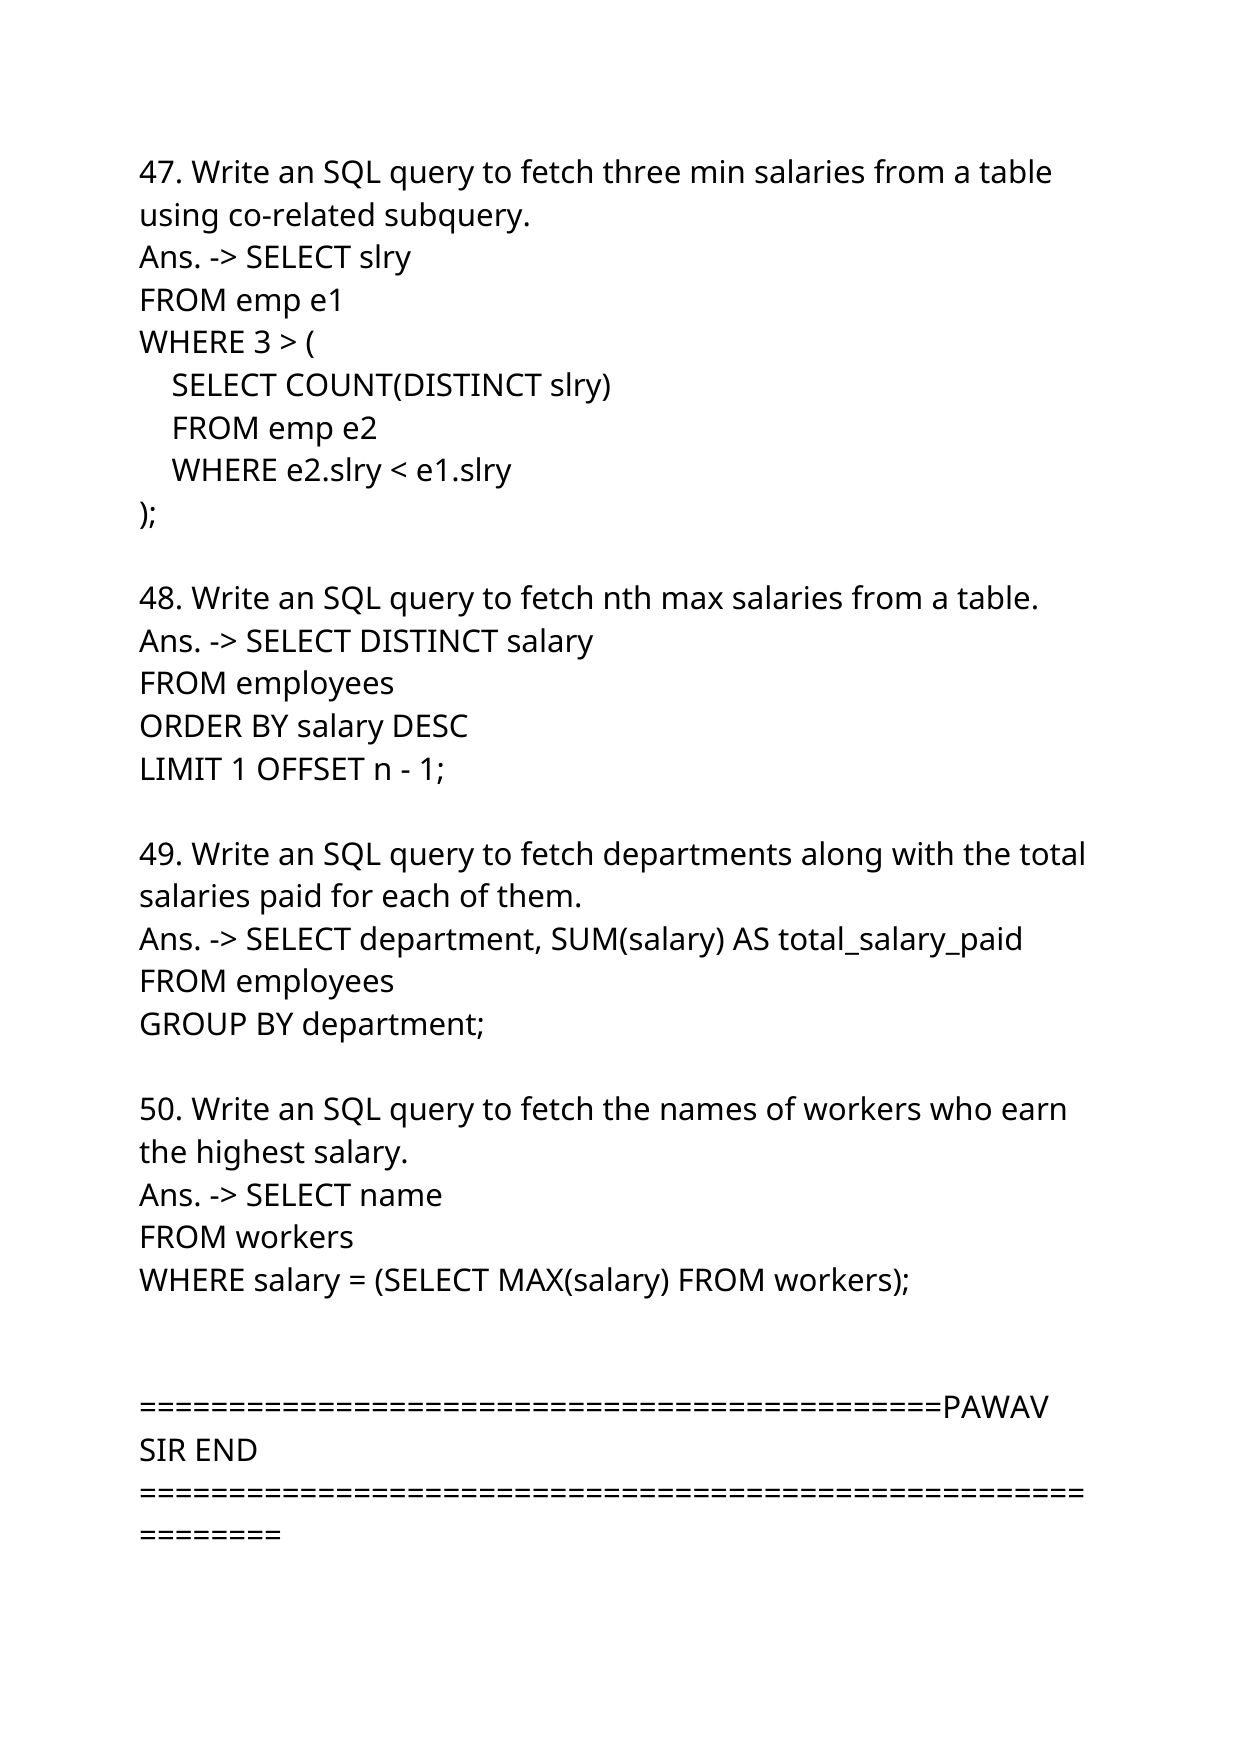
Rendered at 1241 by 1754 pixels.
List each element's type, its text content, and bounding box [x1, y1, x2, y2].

text LIMIT 1 OFFSET n - 1; [139, 746, 1101, 789]
text SELECT COUNT(DISTINCT slry) [139, 363, 1101, 406]
text FROM emp e1 [139, 278, 1101, 320]
text FROM emp e2 [139, 406, 1101, 448]
text Ans. -> SELECT DISTINCT salary [139, 619, 1101, 661]
text 48. Write an SQL query to fetch nth max salaries from a table. [139, 576, 1101, 619]
text WHERE salary = (SELECT MAX(salary) FROM workers); [139, 1258, 1101, 1300]
text FROM employees [139, 661, 1101, 704]
text FROM employees [139, 959, 1101, 1002]
text 50. Write an SQL query to fetch the names of workers who earn the highest salary. [139, 1087, 1101, 1172]
text 47. Write an SQL query to fetch three min salaries from a table using co-related subquery. [139, 150, 1101, 235]
text FROM workers [139, 1215, 1101, 1258]
text ); [139, 491, 1101, 533]
text GROUP BY department; [139, 1002, 1101, 1045]
text ORDER BY salary DESC [139, 704, 1101, 746]
text WHERE e2.slry < e1.slry [139, 448, 1101, 491]
text Ans. -> SELECT department, SUM(salary) AS total_salary_paid [139, 917, 1101, 959]
text Ans. -> SELECT name [139, 1172, 1101, 1215]
text 49. Write an SQL query to fetch departments along with the total salaries paid for each of them. [139, 832, 1101, 917]
text =============================================PAWAV SIR END ============================================================= [139, 1386, 1101, 1556]
text Ans. -> SELECT slry [139, 235, 1101, 278]
text WHERE 3 > ( [139, 320, 1101, 363]
